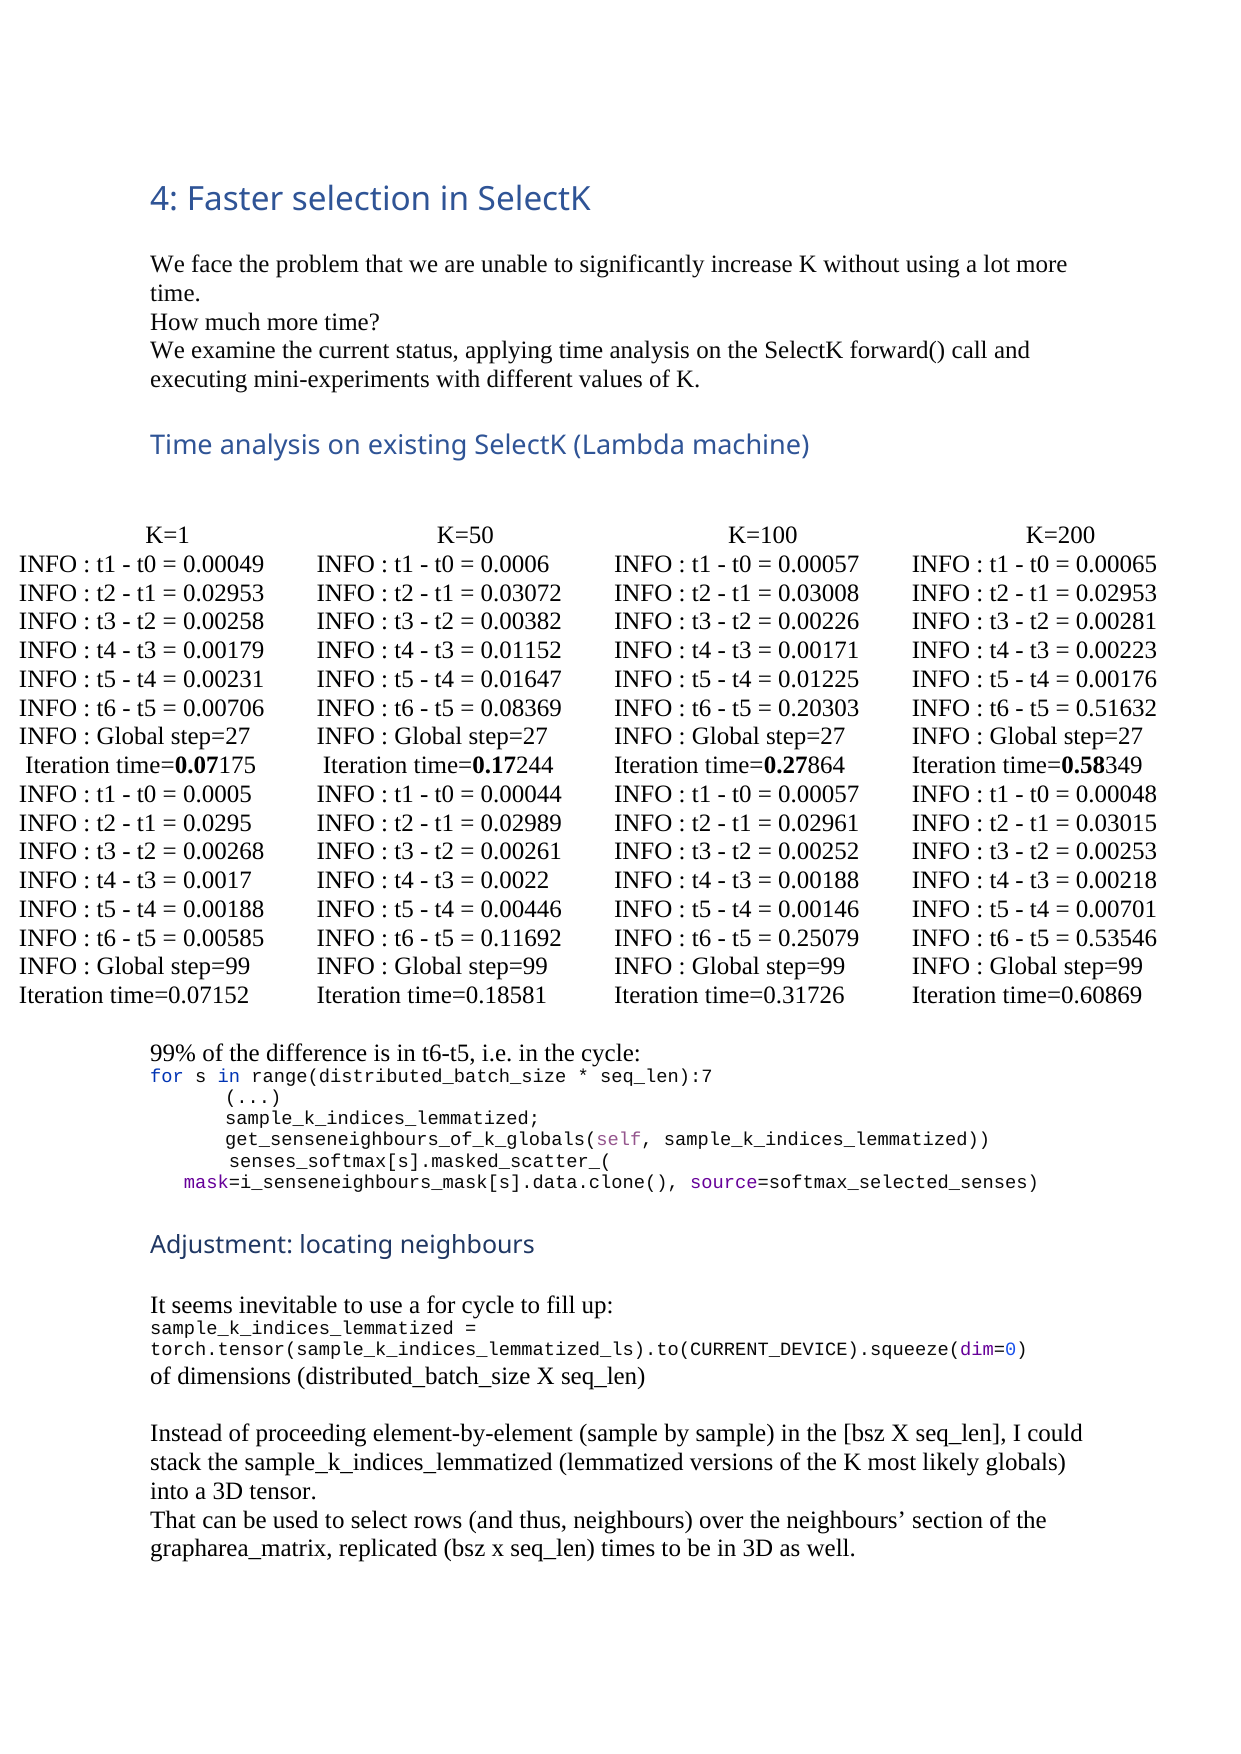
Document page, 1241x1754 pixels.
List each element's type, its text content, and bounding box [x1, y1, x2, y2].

text sample_k_indices_lemmatized = torch.tensor(sample_k_indices_lemmatized_ls).to(CURRENT_DEVICE).squeeze(dim=0) [150, 1318, 1090, 1361]
text get_senseneighbours_of_k_globals(self, sample_k_indices_lemmatized)) [150, 1130, 1090, 1151]
table_cell INFO : t1 - t0 = 0.00057 INFO : t2 - t1 = 0.03008 INFO : t3 - t2 = 0.00226 INFO : t4 - t3 = 0.00171 INFO : t5 - t4 = 0.01225 INFO : t6 - t5 = 0.20303 INFO : Global step=27 Iteration time=0.27864 [614, 549, 912, 779]
table_header K=100 [614, 520, 912, 549]
text It seems inevitable to use a for cycle to fill up: [150, 1290, 1090, 1318]
table_cell INFO : t1 - t0 = 0.00065 INFO : t2 - t1 = 0.02953 INFO : t3 - t2 = 0.00281 INFO : t4 - t3 = 0.00223 INFO : t5 - t4 = 0.00176 INFO : t6 - t5 = 0.51632 INFO : Global step=27 Iteration time=0.58349 [912, 549, 1209, 779]
text of dimensions (distributed_batch_size X seq_len) [150, 1361, 1090, 1390]
table_cell INFO : t1 - t0 = 0.00057 INFO : t2 - t1 = 0.02961 INFO : t3 - t2 = 0.00252 INFO : t4 - t3 = 0.00188 INFO : t5 - t4 = 0.00146 INFO : t6 - t5 = 0.25079 INFO : Global step=99 Iteration time=0.31726 [614, 779, 912, 1009]
text 99% of the difference is in t6-t5, i.e. in the cycle: [150, 1038, 1090, 1066]
table_header K=1 [19, 520, 316, 549]
text We examine the current status, applying time analysis on the SelectK forward() call and executing mini-experiments with different values of K. [150, 335, 1090, 393]
subtitle 4: Faster selection in SelectK [150, 175, 1090, 220]
text We face the problem that we are unable to significantly increase K without using a lot more time. [150, 249, 1090, 307]
text senses_softmax[s].masked_scatter_( mask=i_senseneighbours_mask[s].data.clone(), source=softmax_selected_senses) [150, 1151, 1090, 1194]
text How much more time? [150, 307, 1090, 335]
subtitle Time analysis on existing SelectK (Lambda machine) [150, 426, 1090, 463]
table_header K=200 [912, 520, 1209, 549]
table_cell INFO : t1 - t0 = 0.00048 INFO : t2 - t1 = 0.03015 INFO : t3 - t2 = 0.00253 INFO : t4 - t3 = 0.00218 INFO : t5 - t4 = 0.00701 INFO : t6 - t5 = 0.53546 INFO : Global step=99 Iteration time=0.60869 [912, 779, 1209, 1009]
table_cell INFO : t1 - t0 = 0.0006 INFO : t2 - t1 = 0.03072 INFO : t3 - t2 = 0.00382 INFO : t4 - t3 = 0.01152 INFO : t5 - t4 = 0.01647 INFO : t6 - t5 = 0.08369 INFO : Global step=27 Iteration time=0.17244 [316, 549, 614, 779]
text sample_k_indices_lemmatized; [150, 1109, 1090, 1130]
table_cell INFO : t1 - t0 = 0.00049 INFO : t2 - t1 = 0.02953 INFO : t3 - t2 = 0.00258 INFO : t4 - t3 = 0.00179 INFO : t5 - t4 = 0.00231 INFO : t6 - t5 = 0.00706 INFO : Global step=27 Iteration time=0.07175 [19, 549, 316, 779]
text (...) [150, 1088, 1090, 1109]
text That can be used to select rows (and thus, neighbours) over the neighbours’ section of the grapharea_matrix, replicated (bsz x seq_len) times to be in 3D as well. [150, 1505, 1090, 1562]
table_header K=50 [316, 520, 614, 549]
subtitle Adjustment: locating neighbours [150, 1227, 1090, 1261]
table_cell INFO : t1 - t0 = 0.00044 INFO : t2 - t1 = 0.02989 INFO : t3 - t2 = 0.00261 INFO : t4 - t3 = 0.0022 INFO : t5 - t4 = 0.00446 INFO : t6 - t5 = 0.11692 INFO : Global step=99 Iteration time=0.18581 [316, 779, 614, 1009]
text for s in range(distributed_batch_size * seq_len):7 [150, 1066, 1090, 1088]
table_cell INFO : t1 - t0 = 0.0005 INFO : t2 - t1 = 0.0295 INFO : t3 - t2 = 0.00268 INFO : t4 - t3 = 0.0017 INFO : t5 - t4 = 0.00188 INFO : t6 - t5 = 0.00585 INFO : Global step=99 Iteration time=0.07152 [19, 779, 316, 1009]
text Instead of proceeding element-by-element (sample by sample) in the [bsz X seq_len], I could stack the sample_k_indices_lemmatized (lemmatized versions of the K most likely globals) into a 3D tensor. [150, 1418, 1090, 1505]
